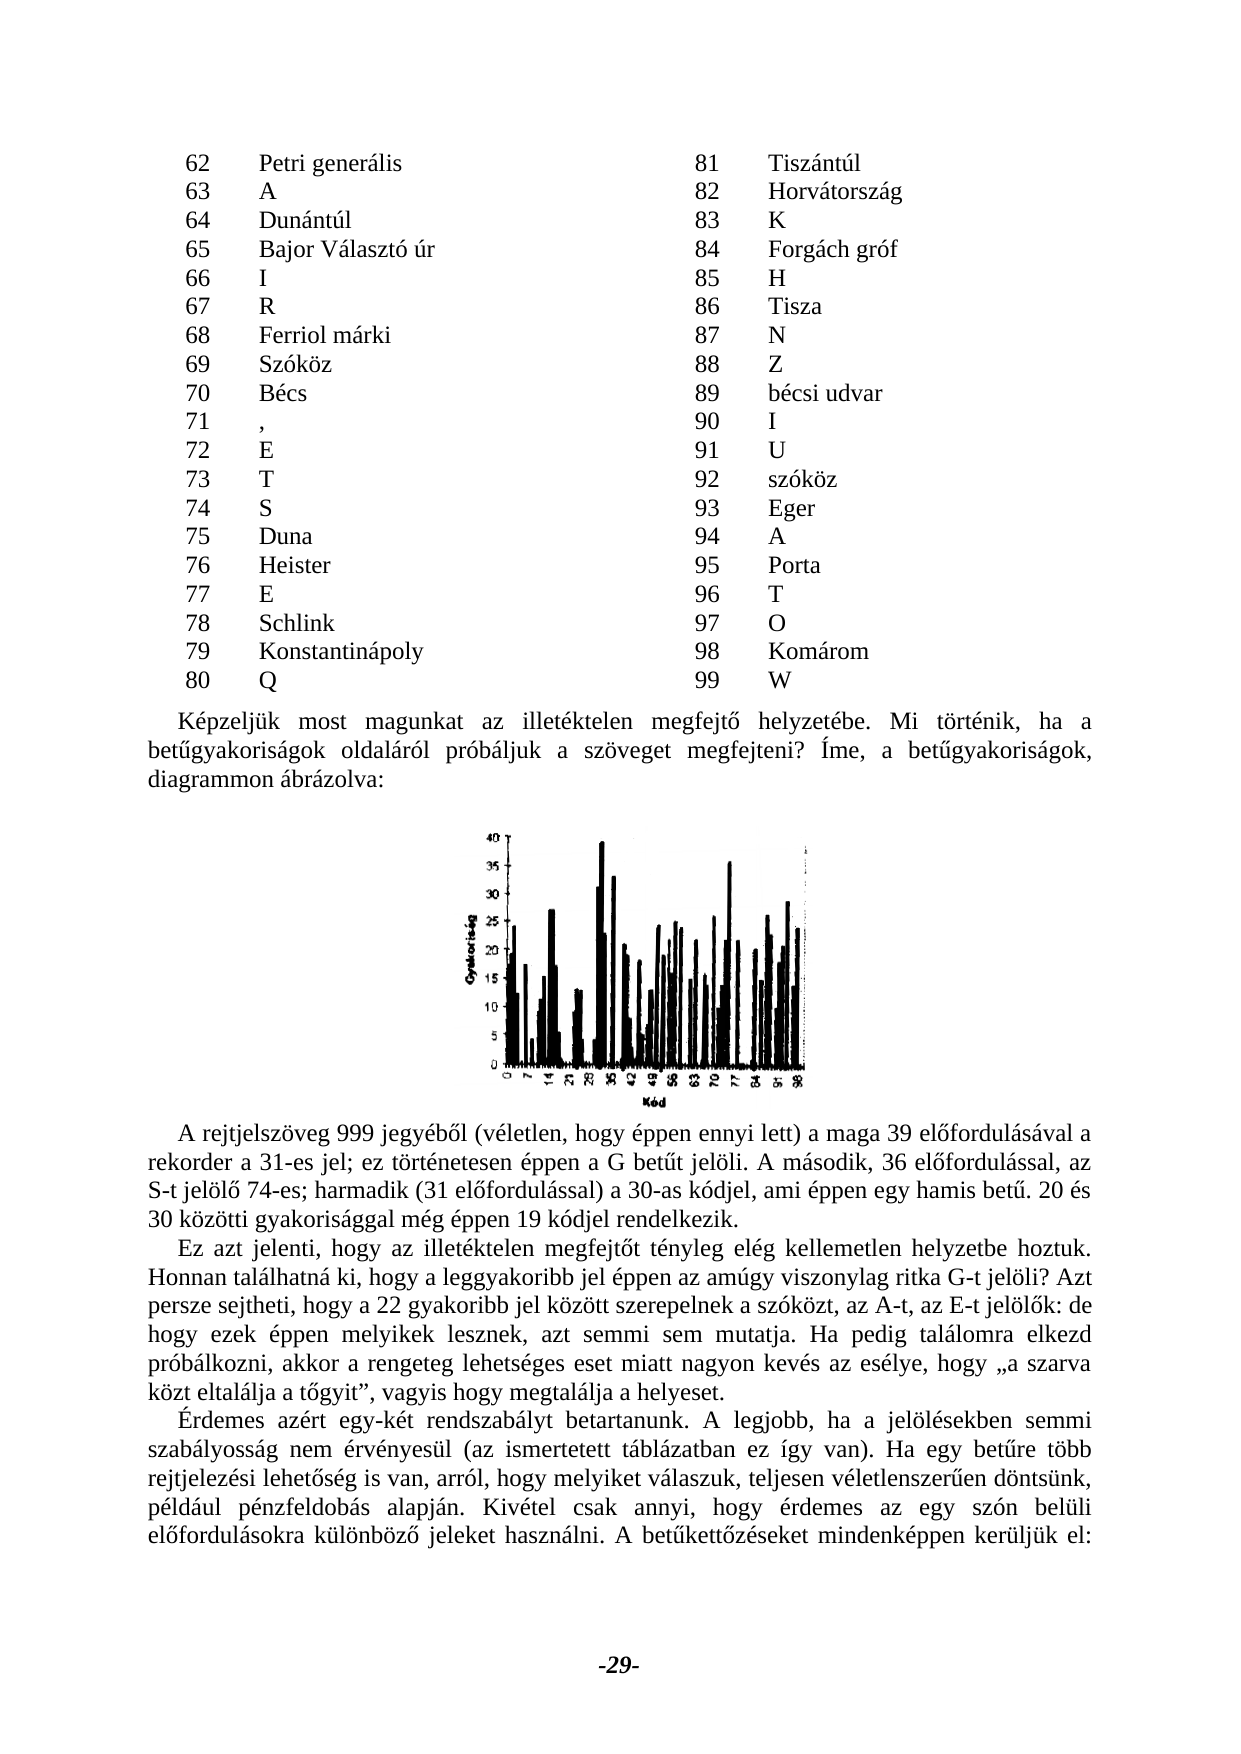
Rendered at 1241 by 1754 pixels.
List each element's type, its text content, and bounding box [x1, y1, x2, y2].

list Szóköz [185, 349, 583, 378]
list Tisza [694, 291, 1093, 320]
list H [694, 263, 1093, 291]
list Forgách gróf [694, 234, 1093, 263]
list Porta [694, 550, 1093, 579]
list Heister [185, 550, 583, 579]
list Duna [185, 521, 583, 550]
list Eger [694, 493, 1093, 521]
list bécsi udvar [694, 378, 1093, 406]
list E [185, 435, 583, 464]
text Érdemes azért egy-két rendszabályt betartanunk. A legjobb, ha a jelölésekben semmi szabályosság nem érvényesül (az ismertetett táblázatban ez így van). Ha egy betűre több rejtjelezési lehetőség is van, arról, hogy melyiket válaszuk, teljesen véletlenszerűen döntsünk, például pénzfeldobás alapján. Kivétel csak annyi, hogy érdemes az egy szón belüli előfordulásokra különböző jeleket használni. A betűkettőzéseket mindenképpen kerüljük el: [148, 1405, 1093, 1549]
list U [694, 435, 1093, 464]
list W [694, 665, 1093, 694]
list , [185, 406, 583, 435]
list Bajor Választó úr [185, 234, 583, 263]
list K [694, 205, 1093, 234]
list O [694, 608, 1093, 636]
list Bécs [185, 378, 583, 406]
list S [185, 493, 583, 521]
list T [694, 579, 1093, 608]
list Komárom [694, 636, 1093, 665]
list Konstantinápoly [185, 636, 583, 665]
list Tiszántúl [694, 148, 1093, 176]
list Dunántúl [185, 205, 583, 234]
text A rejtjelszöveg 999 jegyéből (véletlen, hogy éppen ennyi lett) a maga 39 előfordulásával a rekorder a 31-es jel; ez történetesen éppen a G betűt jelöli. A második, 36 előfordulással, az S-t jelölő 74-es; harmadik (31 előfordulással) a 30-as kódjel, ami éppen egy hamis betű. 20 és 30 közötti gyakorisággal még éppen 19 kódjel rendelkezik. [148, 1118, 1093, 1233]
list szóköz [694, 464, 1093, 493]
list A [694, 521, 1093, 550]
list Q [185, 665, 583, 694]
list N [694, 320, 1093, 349]
list Petri generális [185, 148, 583, 176]
list I [185, 263, 583, 291]
list Ferriol márki [185, 320, 583, 349]
list Horvátország [694, 176, 1093, 205]
list E [185, 579, 583, 608]
list I [694, 406, 1093, 435]
text Képzeljük most magunkat az illetéktelen megfejtő helyzetébe. Mi történik, ha a betűgyakoriságok oldaláról próbáljuk a szöveget megfejteni? Íme, a betűgyakoriságok, diagrammon ábrázolva: [148, 706, 1093, 793]
text Ez azt jelenti, hogy az illetéktelen megfejtőt tényleg elég kellemetlen helyzetbe hoztuk. Honnan találhatná ki, hogy a leggyakoribb jel éppen az amúgy viszonylag ritka G-t jelöli? Azt persze sejtheti, hogy a 22 gyakoribb jel között szerepelnek a szóközt, az A-t, az E-t jelölők: de hogy ezek éppen melyikek lesznek, azt semmi sem mutatja. Ha pedig találomra elkezd próbálkozni, akkor a rengeteg lehetséges eset miatt nagyon kevés az esélye, hogy „a szarva közt eltalálja a tőgyit”, vagyis hogy megtalálja a helyeset. [148, 1233, 1093, 1405]
list Schlink [185, 608, 583, 636]
list T [185, 464, 583, 493]
list Z [694, 349, 1093, 378]
list R [185, 291, 583, 320]
list A [185, 176, 583, 205]
